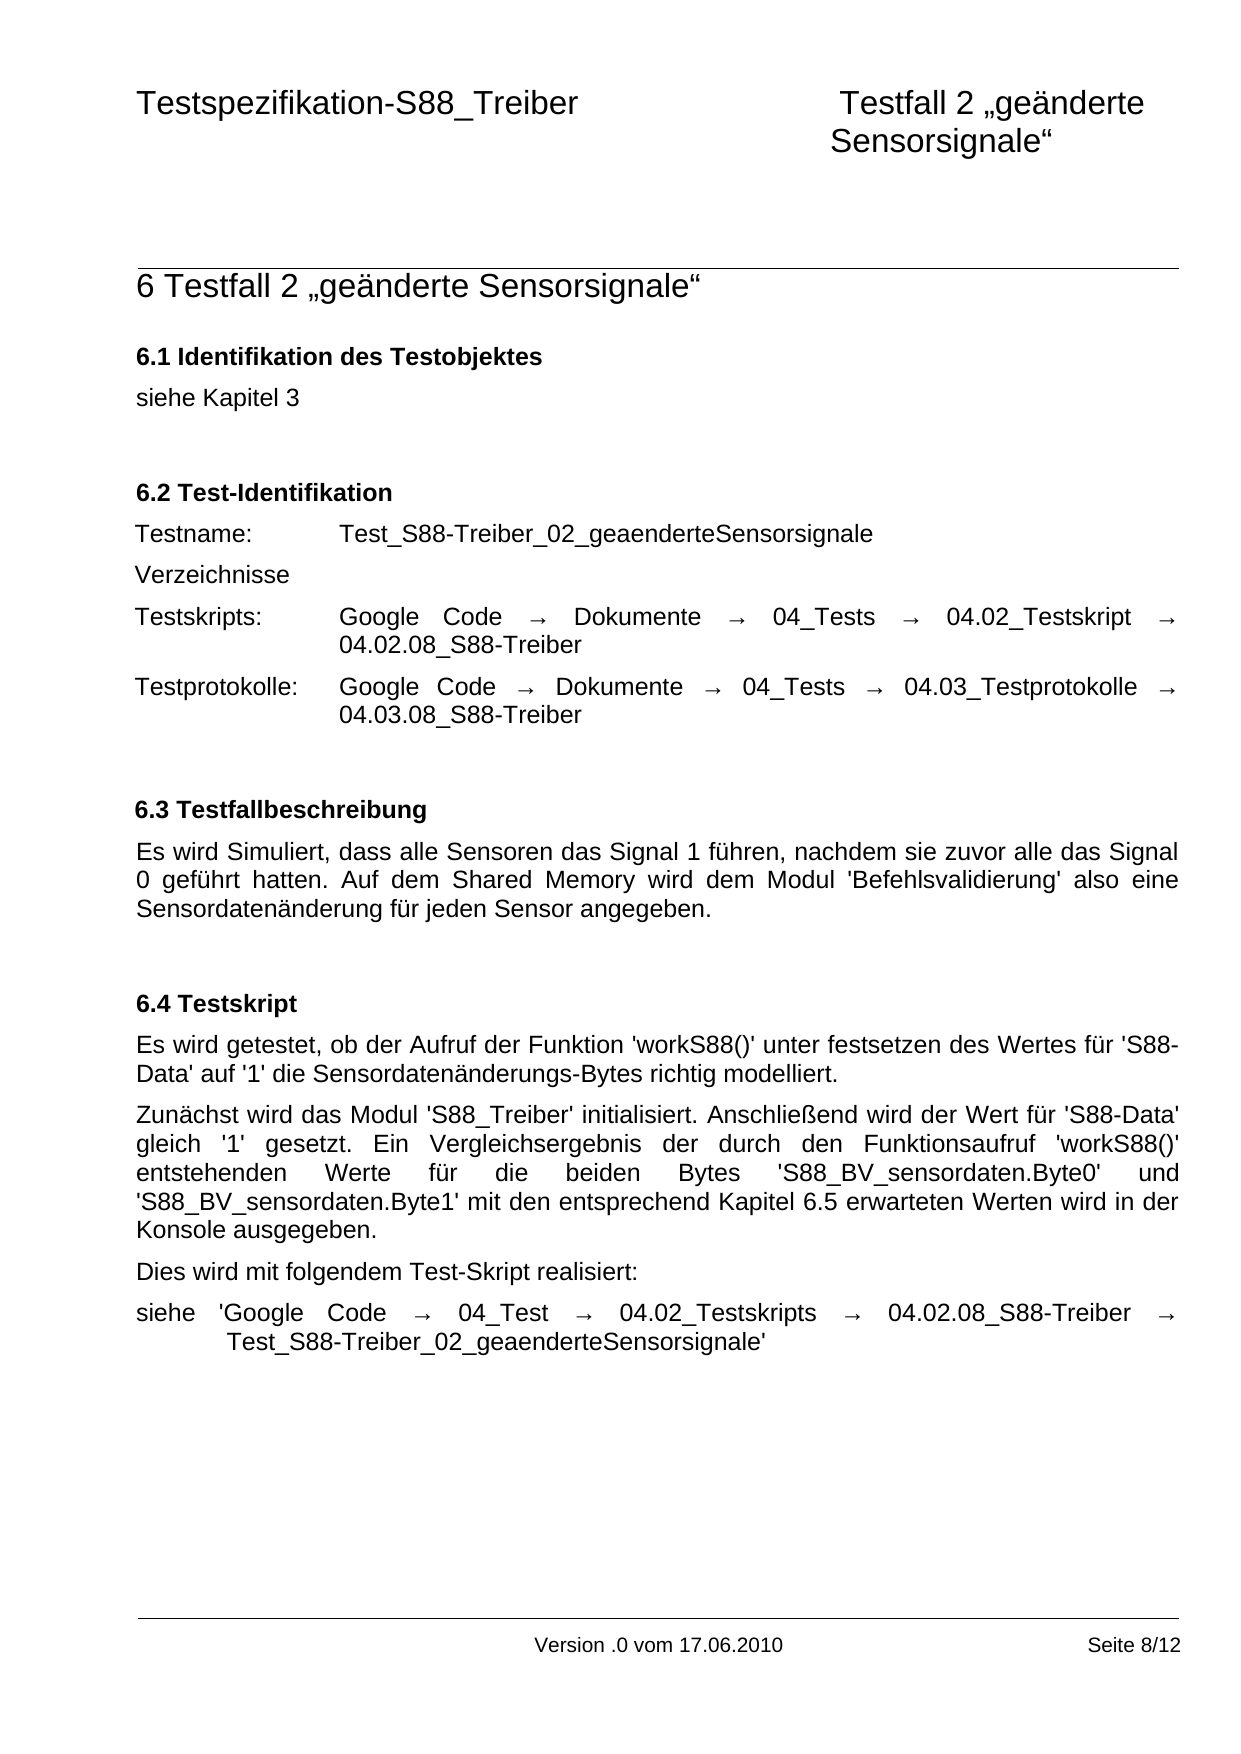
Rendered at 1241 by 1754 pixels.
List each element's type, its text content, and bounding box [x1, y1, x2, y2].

text siehe Kapitel 3 [136, 383, 1181, 412]
subtitle Testskript [136, 989, 1181, 1018]
text Testskripts: Google Code → Dokumente → 04_Tests → 04.02_Testskript → 04.02.08_S88-Treiber [134, 602, 1181, 659]
subtitle Testfall 2 „geänderte Sensorsignale“ [136, 289, 332, 304]
subtitle Testfallbeschreibung [134, 796, 1181, 824]
text Testprotokolle: Google Code → Dokumente → 04_Tests → 04.03_Testprotokolle → 04.03.08_S88-Treiber [134, 672, 1181, 729]
subtitle Test-Identifikation [136, 478, 1181, 507]
text Zunächst wird das Modul 'S88_Treiber' initialisiert. Anschließend wird der Wert für 'S88-Data' gleich '1' gesetzt. Ein Vergleichsergebnis der durch den Funktionsaufruf 'workS88()' entstehenden Werte für die beiden Bytes 'S88_BV_sensordaten.Byte0' und 'S88_BV_sensordaten.Byte1' mit den entsprechend Kapitel 6.5 erwarteten Werten wird in der Konsole ausgegeben. [136, 1101, 1181, 1244]
text Es wird Simuliert, dass alle Sensoren das Signal 1 führen, nachdem sie zuvor alle das Signal 0 geführt hatten. Auf dem Shared Memory wird dem Modul 'Befehlsvalidierung' also eine Sensordatenänderung für jeden Sensor angegeben. [0, 837, 1181, 923]
text siehe 'Google Code → 04_Test → 04.02_Testskripts → 04.02.08_S88-Treiber → Test_S88-Treiber_02_geaenderteSensorsignale' [136, 1298, 1181, 1356]
subtitle Identifikation des Testobjektes [136, 342, 1181, 371]
text Es wird getestet, ob der Aufruf der Funktion 'workS88()' unter festsetzen des Wertes für 'S88-Data' auf '1' die Sensordatenänderungs-Bytes richtig modelliert. [136, 1031, 1181, 1088]
text Dies wird mit folgendem Test-Skript realisiert: [136, 1257, 1181, 1286]
subtitle Testfall 2 „geänderte Sensorsignale“ [331, 289, 621, 304]
text Testname: Test_S88-Treiber_02_geaenderteSensorsignale [134, 519, 1181, 548]
subtitle Testfall 2 „geänderte Sensorsignale“ [620, 289, 1181, 304]
text Verzeichnisse [134, 561, 1181, 589]
